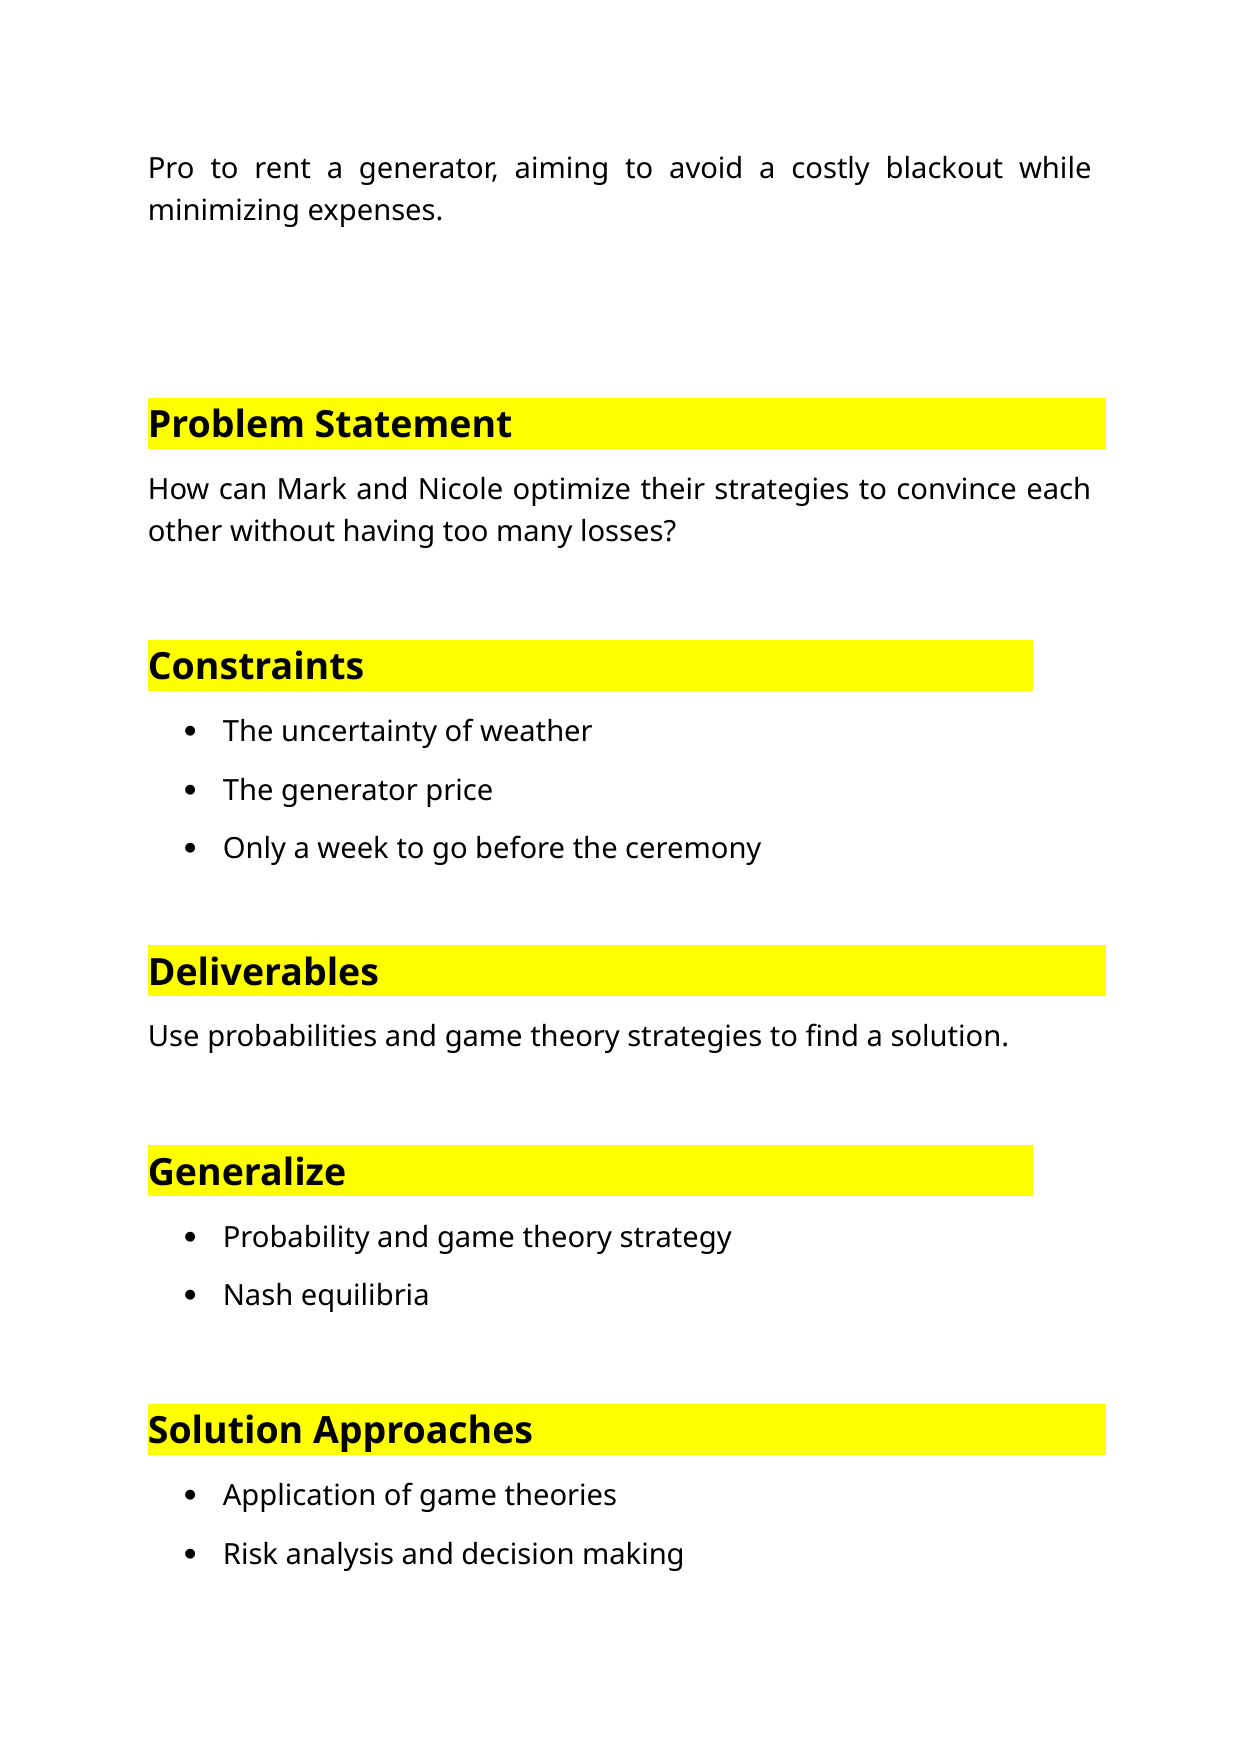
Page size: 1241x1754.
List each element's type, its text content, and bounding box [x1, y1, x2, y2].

list Probability and game theory strategy [185, 1216, 1093, 1256]
list The uncertainty of weather [185, 710, 1093, 750]
text Use probabilities and game theory strategies to find a solution. [148, 1016, 1093, 1055]
list Risk analysis and decision making [185, 1533, 1093, 1573]
list Only a week to go before the ceremony [185, 828, 1093, 867]
text Pro to rent a generator, aiming to avoid a costly blackout while minimizing expenses. [148, 148, 1093, 229]
text How can Mark and Nicole optimize their strategies to convince each other without having too many losses? [148, 468, 1093, 550]
text Constraints [148, 640, 1093, 691]
text Solution Approaches [148, 1404, 1093, 1455]
list Application of game theories [185, 1474, 1093, 1514]
text Problem Statement [148, 398, 1093, 449]
text Generalize [148, 1145, 1093, 1196]
list The generator price [185, 769, 1093, 809]
text Deliverables [148, 945, 1093, 996]
list Nash equilibria [185, 1274, 1093, 1314]
